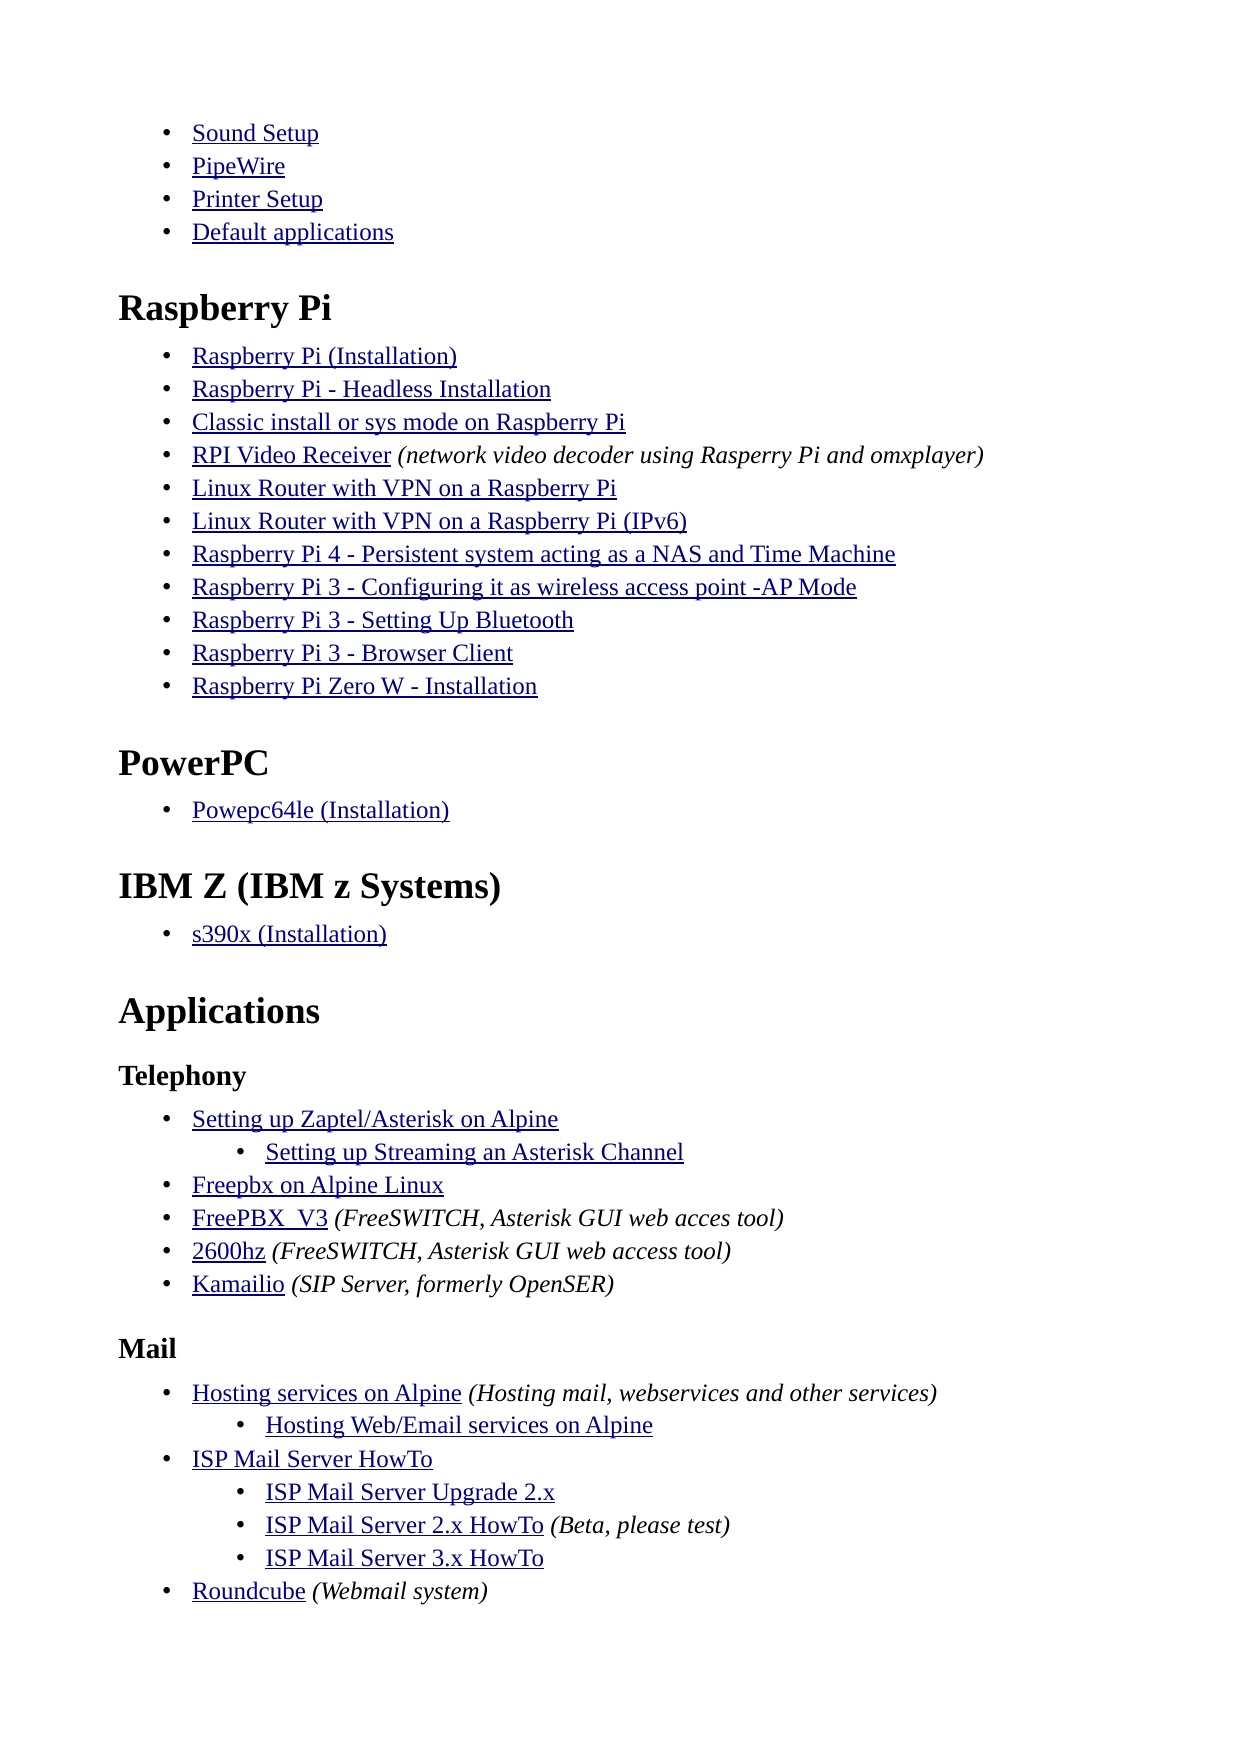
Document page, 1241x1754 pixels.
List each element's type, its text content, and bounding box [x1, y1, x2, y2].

list FreePBX_V3 (FreeSWITCH, Asterisk GUI web acces tool) [162, 1203, 1122, 1232]
list Setting up Zaptel/Asterisk on Alpine [162, 1104, 1122, 1133]
list Printer Setup [162, 184, 1122, 213]
subtitle PowerPC [118, 740, 1122, 783]
list ISP Mail Server 3.x HowTo [236, 1543, 1122, 1571]
list Raspberry Pi - Headless Installation [162, 374, 1122, 403]
list RPI Video Receiver (network video decoder using Rasperry Pi and omxplayer) [162, 440, 1122, 469]
subtitle Telephony [118, 1058, 1122, 1092]
list Setting up Streaming an Asterisk Channel [236, 1137, 1122, 1166]
list ISP Mail Server 2.x HowTo (Beta, please test) [236, 1510, 1122, 1538]
list Roundcube (Webmail system) [162, 1576, 1122, 1604]
list Raspberry Pi (Installation) [162, 341, 1122, 370]
subtitle Mail [118, 1332, 1122, 1365]
list Linux Router with VPN on a Raspberry Pi [162, 473, 1122, 502]
subtitle Applications [118, 988, 1122, 1031]
list Powepc64le (Installation) [162, 796, 1122, 824]
list ISP Mail Server HowTo [162, 1444, 1122, 1472]
list Classic install or sys mode on Raspberry Pi [162, 407, 1122, 436]
list Hosting services on Alpine (Hosting mail, webservices and other services) [162, 1378, 1122, 1406]
list Raspberry Pi Zero W - Installation [162, 671, 1122, 700]
list Raspberry Pi 3 - Configuring it as wireless access point -AP Mode [162, 572, 1122, 601]
list PipeWire [162, 151, 1122, 180]
list Raspberry Pi 3 - Browser Client [162, 638, 1122, 667]
list 2600hz (FreeSWITCH, Asterisk GUI web access tool) [162, 1236, 1122, 1265]
subtitle IBM Z (IBM z Systems) [118, 864, 1122, 907]
list ISP Mail Server Upgrade 2.x [236, 1477, 1122, 1505]
list Raspberry Pi 4 - Persistent system acting as a NAS and Time Machine [162, 539, 1122, 568]
list Linux Router with VPN on a Raspberry Pi (IPv6) [162, 506, 1122, 535]
list Raspberry Pi 3 - Setting Up Bluetooth [162, 605, 1122, 634]
list Kamailio (SIP Server, formerly OpenSER) [162, 1269, 1122, 1298]
list Hosting Web/Email services on Alpine [236, 1411, 1122, 1439]
list Default applications [162, 217, 1122, 246]
list Sound Setup [162, 118, 1122, 147]
list Freepbx on Alpine Linux [162, 1170, 1122, 1199]
list s390x (Installation) [162, 919, 1122, 948]
subtitle Raspberry Pi [118, 286, 1122, 329]
